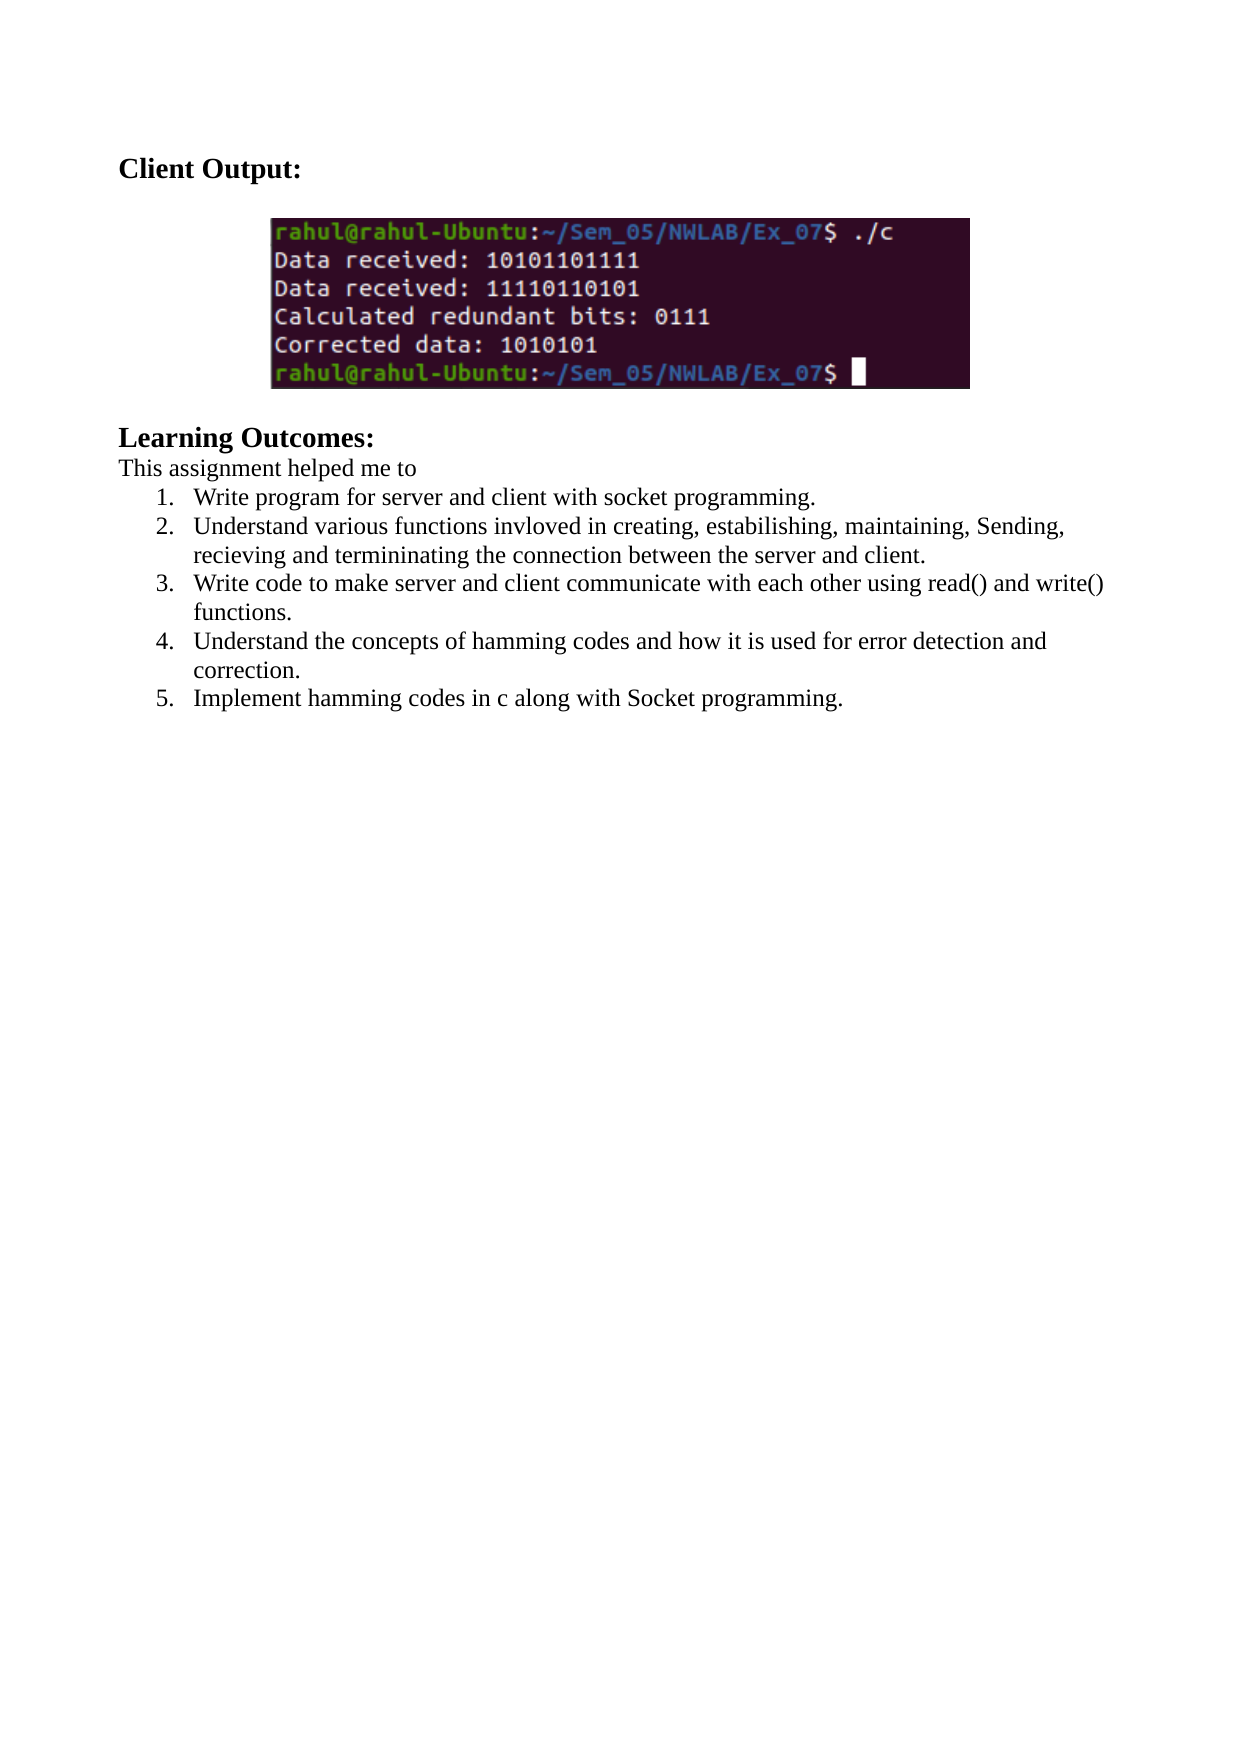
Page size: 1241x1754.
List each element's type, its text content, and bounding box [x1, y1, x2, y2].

text This assignment helped me to [118, 453, 1122, 482]
list Understand various functions invloved in creating, estabilishing, maintaining, Sending, recieving and termininating the connection between the server and client. [156, 511, 1122, 568]
text Learning Outcomes: [118, 420, 1122, 453]
text Client Output: [118, 152, 1122, 185]
list Write program for server and client with socket programming. [156, 482, 1122, 511]
list Write code to make server and client communicate with each other using read() and write() functions. [156, 568, 1122, 626]
list Understand the concepts of hamming codes and how it is used for error detection and correction. [156, 626, 1122, 683]
picture [270, 218, 970, 389]
list Implement hamming codes in c along with Socket programming. [156, 683, 1122, 712]
